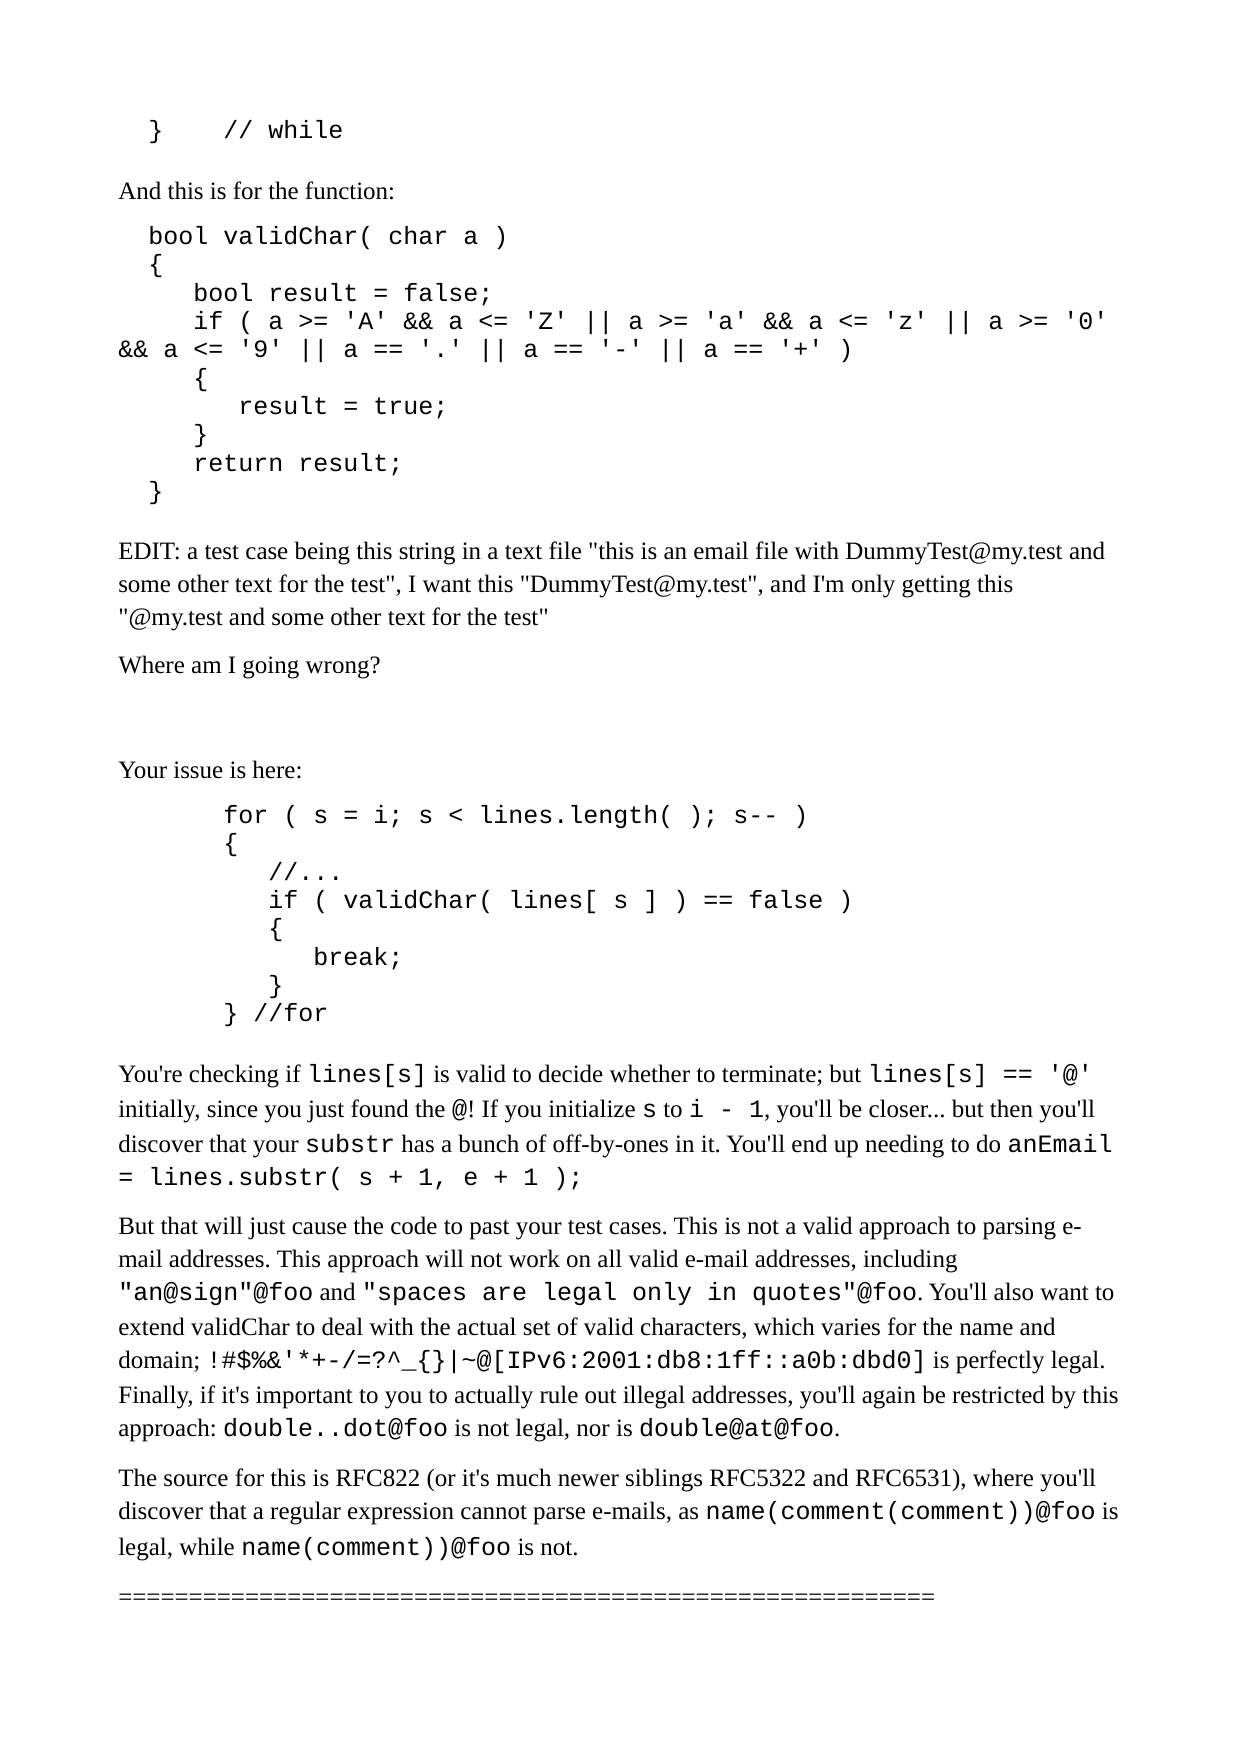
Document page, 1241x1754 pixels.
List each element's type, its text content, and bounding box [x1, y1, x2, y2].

text } [118, 422, 1122, 450]
text { [118, 252, 1122, 280]
text bool result = false; [118, 280, 1122, 308]
text result = true; [118, 393, 1122, 422]
text You're checking if lines[s] is valid to decide whether to terminate; but lines[s] == '@' initially, since you just found the @! If you initialize s to i - 1, you'll be closer... but then you'll discover that your substr has a bunch of off-by-ones in it. You'll end up needing to do anEmail = lines.substr( s + 1, e + 1 ); [118, 1059, 1122, 1192]
text { [118, 365, 1122, 393]
text break; [118, 944, 1122, 973]
text } //for [118, 1001, 1122, 1029]
text The source for this is RFC822 (or it's much newer siblings RFC5322 and RFC6531), where you'll discover that a regular expression cannot parse e-mails, as name(comment(comment))@foo is legal, while name(comment))@foo is not. [118, 1463, 1122, 1562]
text } [118, 973, 1122, 1001]
text bool validChar( char a ) [118, 223, 1122, 252]
text Where am I going wrong? [118, 650, 1122, 679]
text if ( validChar( lines[ s ] ) == false ) [118, 888, 1122, 916]
text return result; [118, 450, 1122, 478]
text And this is for the function: [118, 176, 1122, 205]
text { [118, 916, 1122, 944]
text } [118, 478, 1122, 507]
text { [118, 831, 1122, 859]
text for ( s = i; s < lines.length( ); s-- ) [118, 803, 1122, 831]
text EDIT: a test case being this string in a text file "this is an email file with DummyTest@my.test and some other text for the test", I want this "DummyTest@my.test", and I'm only getting this "@my.test and some other text for the test" [118, 536, 1122, 631]
text if ( a >= 'A' && a <= 'Z' || a >= 'a' && a <= 'z' || a >= '0' && a <= '9' || a == '.' || a == '-' || a == '+' ) [118, 308, 1122, 365]
text Your issue is here: [118, 755, 1122, 784]
text ========================================================== [118, 1582, 1122, 1610]
text //... [118, 859, 1122, 888]
text But that will just cause the code to past your test cases. This is not a valid approach to parsing e-mail addresses. This approach will not work on all valid e-mail addresses, including "an@sign"@foo and "spaces are legal only in quotes"@foo. You'll also want to extend validChar to deal with the actual set of valid characters, which varies for the name and domain; !#$%&'*+-/=?^_{}|~@[IPv6:2001:db8:1ff::a0b:dbd0] is perfectly legal. Finally, if it's important to you to actually rule out illegal addresses, you'll again be restricted by this approach: double..dot@foo is not legal, nor is double@at@foo. [118, 1211, 1122, 1444]
text } // while [118, 118, 1122, 146]
